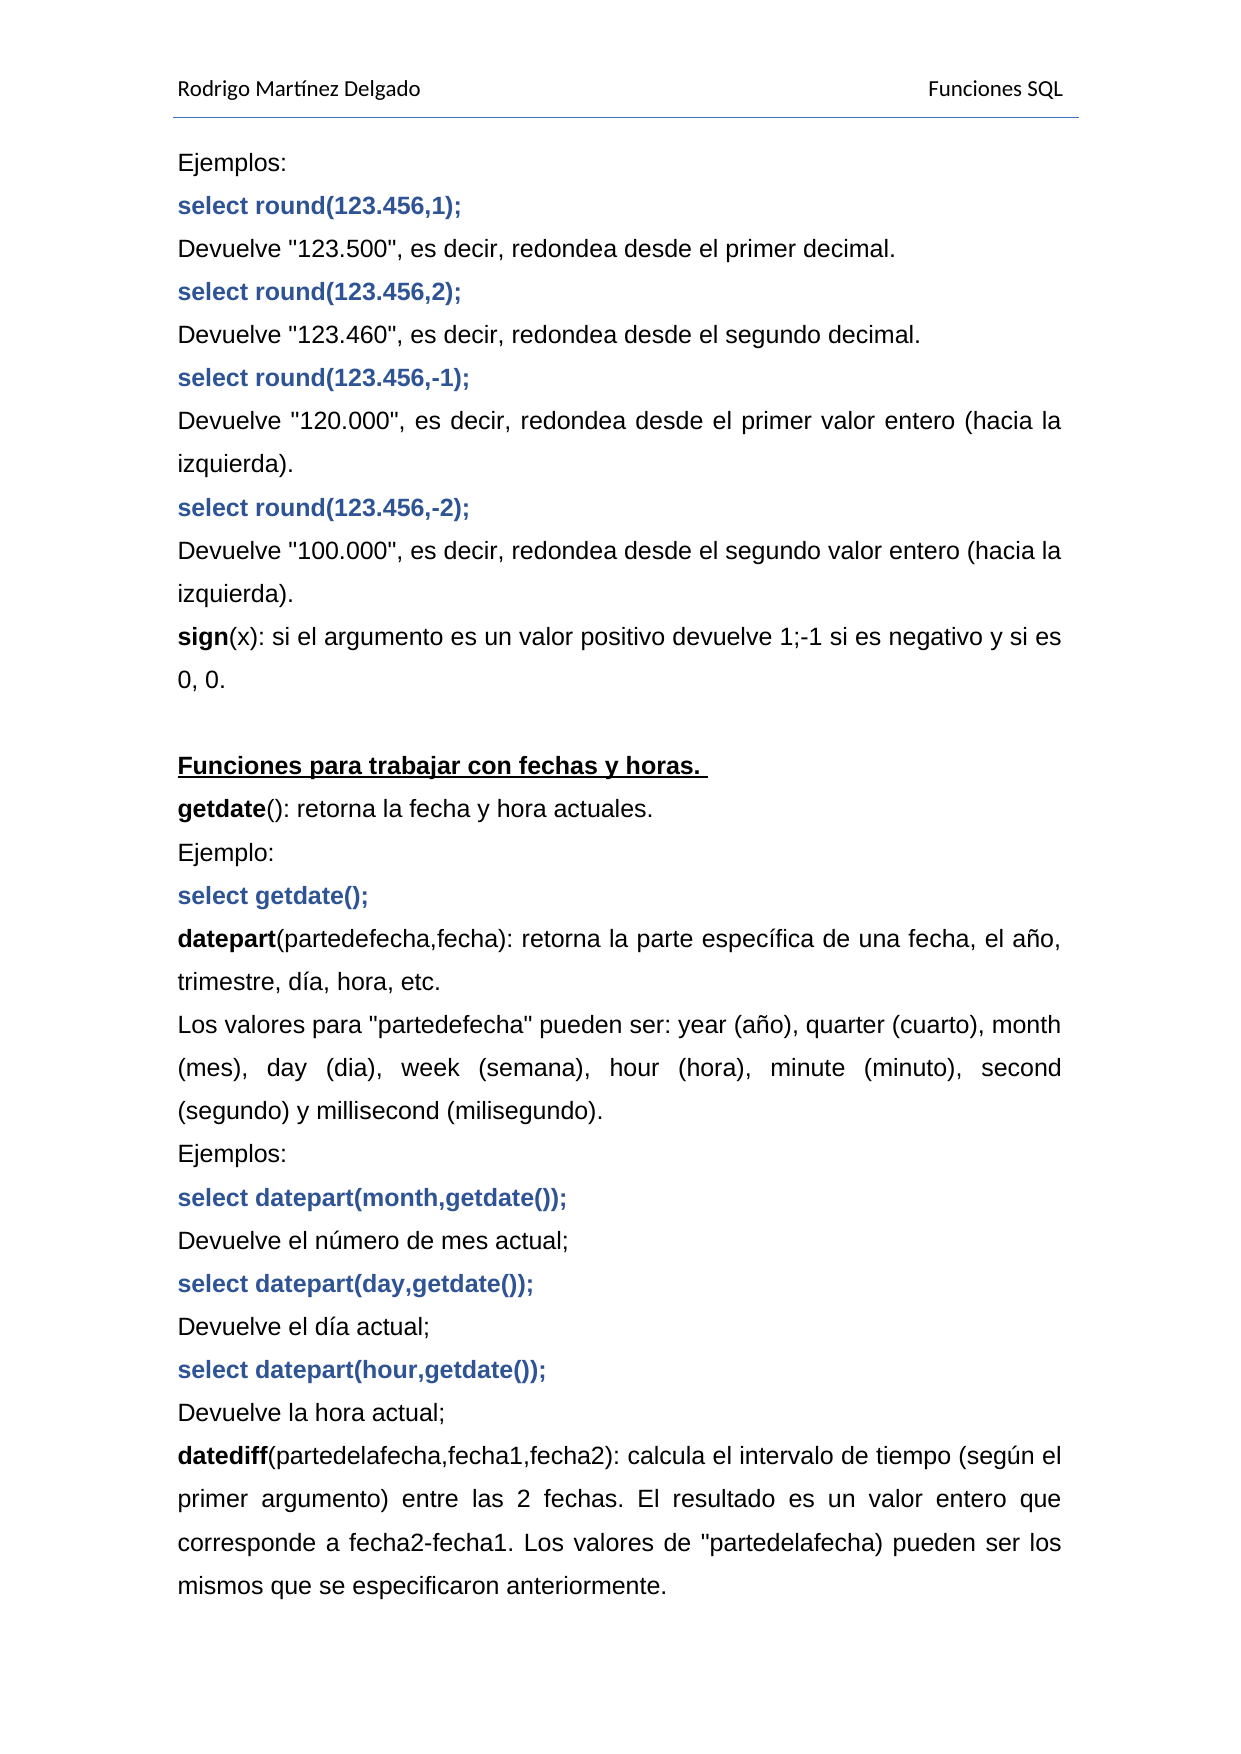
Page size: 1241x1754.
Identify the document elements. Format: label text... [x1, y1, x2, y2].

text datediff(partedelafecha,fecha1,fecha2): calcula el intervalo de tiempo (según el primer argumento) entre las 2 fechas. El resultado es un valor entero que corresponde a fecha2-fecha1. Los valores de "partedelafecha) pueden ser los mismos que se especificaron anteriormente. [177, 1441, 1063, 1599]
text datepart(partedefecha,fecha): retorna la parte específica de una fecha, el año, trimestre, día, hora, etc. [177, 924, 1063, 996]
text sign(x): si el argumento es un valor positivo devuelve 1;-1 si es negativo y si es 0, 0. [177, 622, 1063, 694]
text select datepart(hour,getdate()); [177, 1355, 1063, 1384]
text Funciones para trabajar con fechas y horas. [177, 751, 1063, 780]
text Los valores para "partedefecha" pueden ser: year (año), quarter (cuarto), month (mes), day (dia), week (semana), hour (hora), minute (minuto), second (segundo) y millisecond (milisegundo). [177, 1010, 1063, 1125]
text Ejemplos: [177, 148, 1063, 176]
text select datepart(month,getdate()); [177, 1183, 1063, 1211]
text Devuelve la hora actual; [177, 1398, 1063, 1427]
text select datepart(day,getdate()); [177, 1269, 1063, 1298]
text Devuelve "123.500", es decir, redondea desde el primer decimal. [177, 234, 1063, 263]
text Devuelve "123.460", es decir, redondea desde el segundo decimal. [177, 320, 1063, 349]
text select getdate(); [177, 881, 1063, 909]
text select round(123.456,-2); [177, 493, 1063, 521]
text Devuelve "100.000", es decir, redondea desde el segundo valor entero (hacia la izquierda). [177, 536, 1063, 608]
text select round(123.456,-1); [177, 363, 1063, 392]
text Ejemplos: [177, 1139, 1063, 1168]
text Devuelve el día actual; [177, 1312, 1063, 1341]
text select round(123.456,2); [177, 277, 1063, 306]
text select round(123.456,1); [177, 191, 1063, 219]
text getdate(): retorna la fecha y hora actuales. [177, 794, 1063, 823]
text Devuelve el número de mes actual; [177, 1226, 1063, 1254]
text Ejemplo: [177, 838, 1063, 866]
text Devuelve "120.000", es decir, redondea desde el primer valor entero (hacia la izquierda). [177, 406, 1063, 478]
